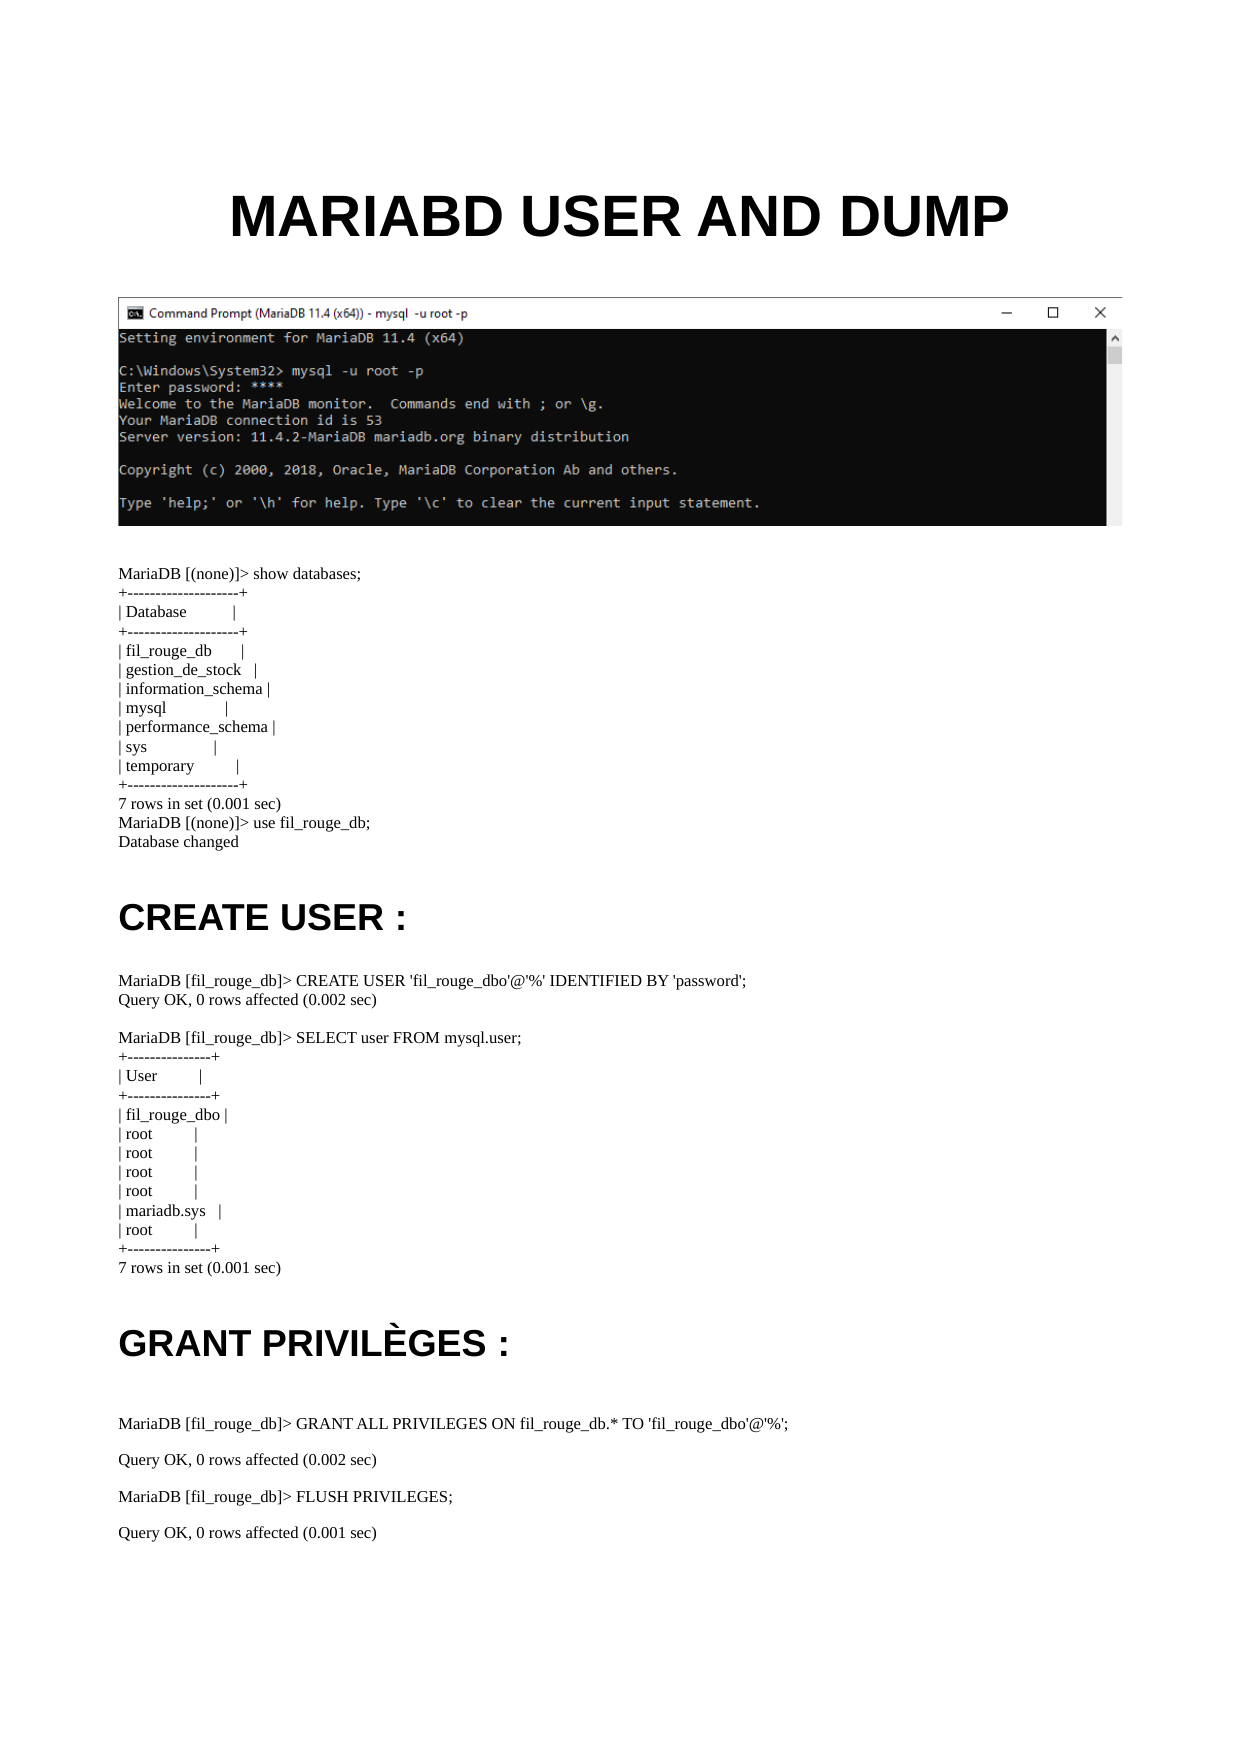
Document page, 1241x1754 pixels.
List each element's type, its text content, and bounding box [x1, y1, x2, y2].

text | gestion_de_stock | [118, 660, 1122, 679]
title MARIABD USER AND DUMP [118, 181, 1122, 248]
text MariaDB [fil_rouge_db]> SELECT user FROM mysql.user; [118, 1028, 1122, 1047]
text +--------------------+ [118, 775, 1122, 794]
text | root | [118, 1143, 1122, 1162]
text | Database | [118, 602, 1122, 621]
text | User | [118, 1066, 1122, 1085]
text +---------------+ [118, 1047, 1122, 1066]
picture [118, 297, 1123, 526]
text | root | [118, 1181, 1122, 1200]
text | mysql | [118, 698, 1122, 717]
text | fil_rouge_dbo | [118, 1104, 1122, 1124]
text | fil_rouge_db | [118, 641, 1122, 660]
text MariaDB [fil_rouge_db]> FLUSH PRIVILEGES; [118, 1487, 1122, 1506]
text 7 rows in set (0.001 sec) [118, 794, 1122, 813]
text | temporary | [118, 756, 1122, 775]
text 7 rows in set (0.001 sec) [118, 1258, 1122, 1277]
subtitle CREATE USER : [118, 896, 1122, 939]
text | mariadb.sys | [118, 1200, 1122, 1219]
text | sys | [118, 736, 1122, 756]
text MariaDB [(none)]> show databases; [118, 564, 1122, 583]
text | root | [118, 1124, 1122, 1143]
text Database changed [118, 832, 1122, 851]
text | root | [118, 1162, 1122, 1181]
text +---------------+ [118, 1085, 1122, 1104]
text | information_schema | [118, 679, 1122, 698]
subtitle GRANT PRIVILÈGES : [118, 1321, 1122, 1364]
text MariaDB [(none)]> use fil_rouge_db; [118, 813, 1122, 832]
text | root | [118, 1219, 1122, 1239]
text +--------------------+ [118, 621, 1122, 641]
text Query OK, 0 rows affected (0.002 sec) [118, 989, 1122, 1009]
text MariaDB [fil_rouge_db]> GRANT ALL PRIVILEGES ON fil_rouge_db.* TO 'fil_rouge_dbo'@'%'; [118, 1413, 1122, 1433]
text +---------------+ [118, 1239, 1122, 1258]
text +--------------------+ [118, 583, 1122, 602]
text | performance_schema | [118, 717, 1122, 736]
text Query OK, 0 rows affected (0.001 sec) [118, 1523, 1122, 1542]
text Query OK, 0 rows affected (0.002 sec) [118, 1450, 1122, 1469]
text MariaDB [fil_rouge_db]> CREATE USER 'fil_rouge_dbo'@'%' IDENTIFIED BY 'password'; [118, 970, 1122, 989]
